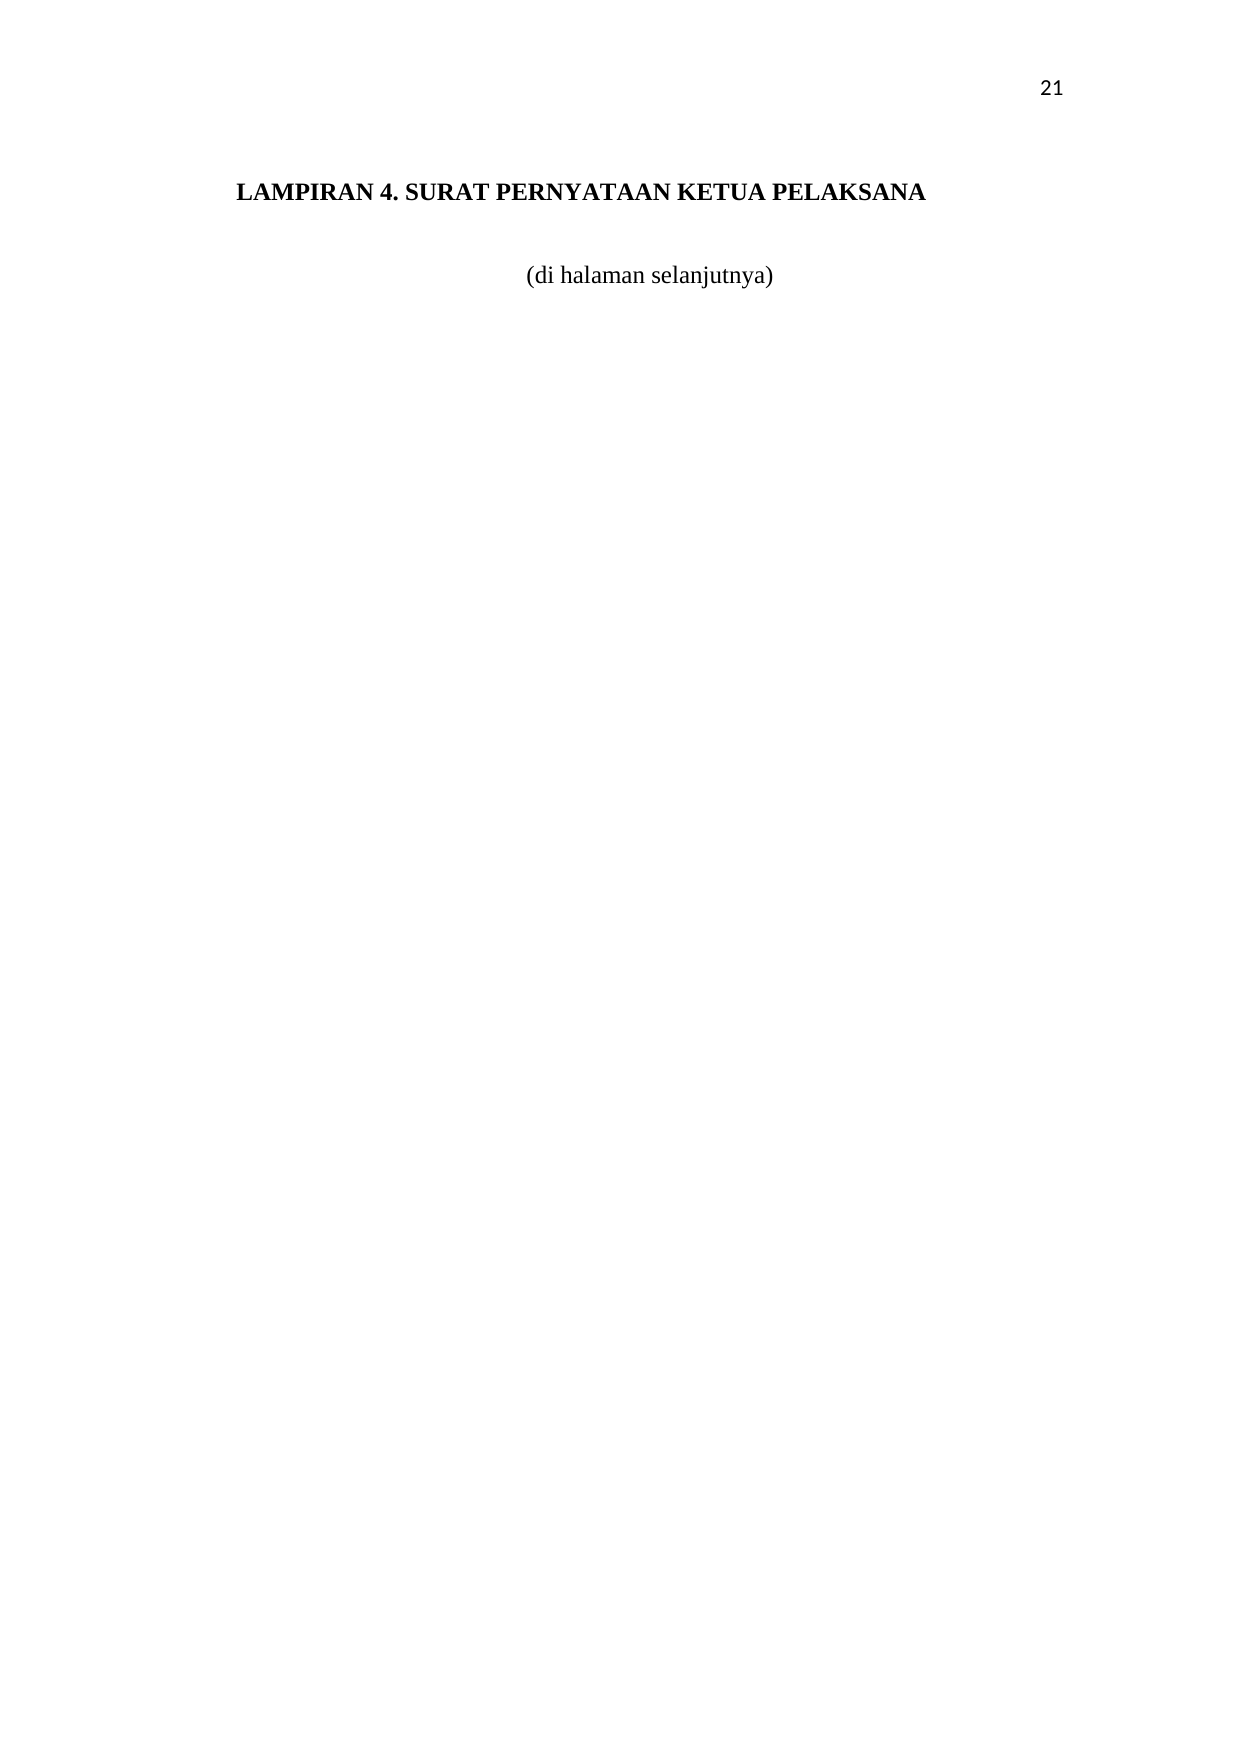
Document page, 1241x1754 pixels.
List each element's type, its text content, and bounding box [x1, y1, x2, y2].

text LAMPIRAN 4. SURAT PERNYATAAN KETUA PELAKSANA [236, 177, 1063, 206]
text (di halaman selanjutnya) [236, 260, 1063, 289]
